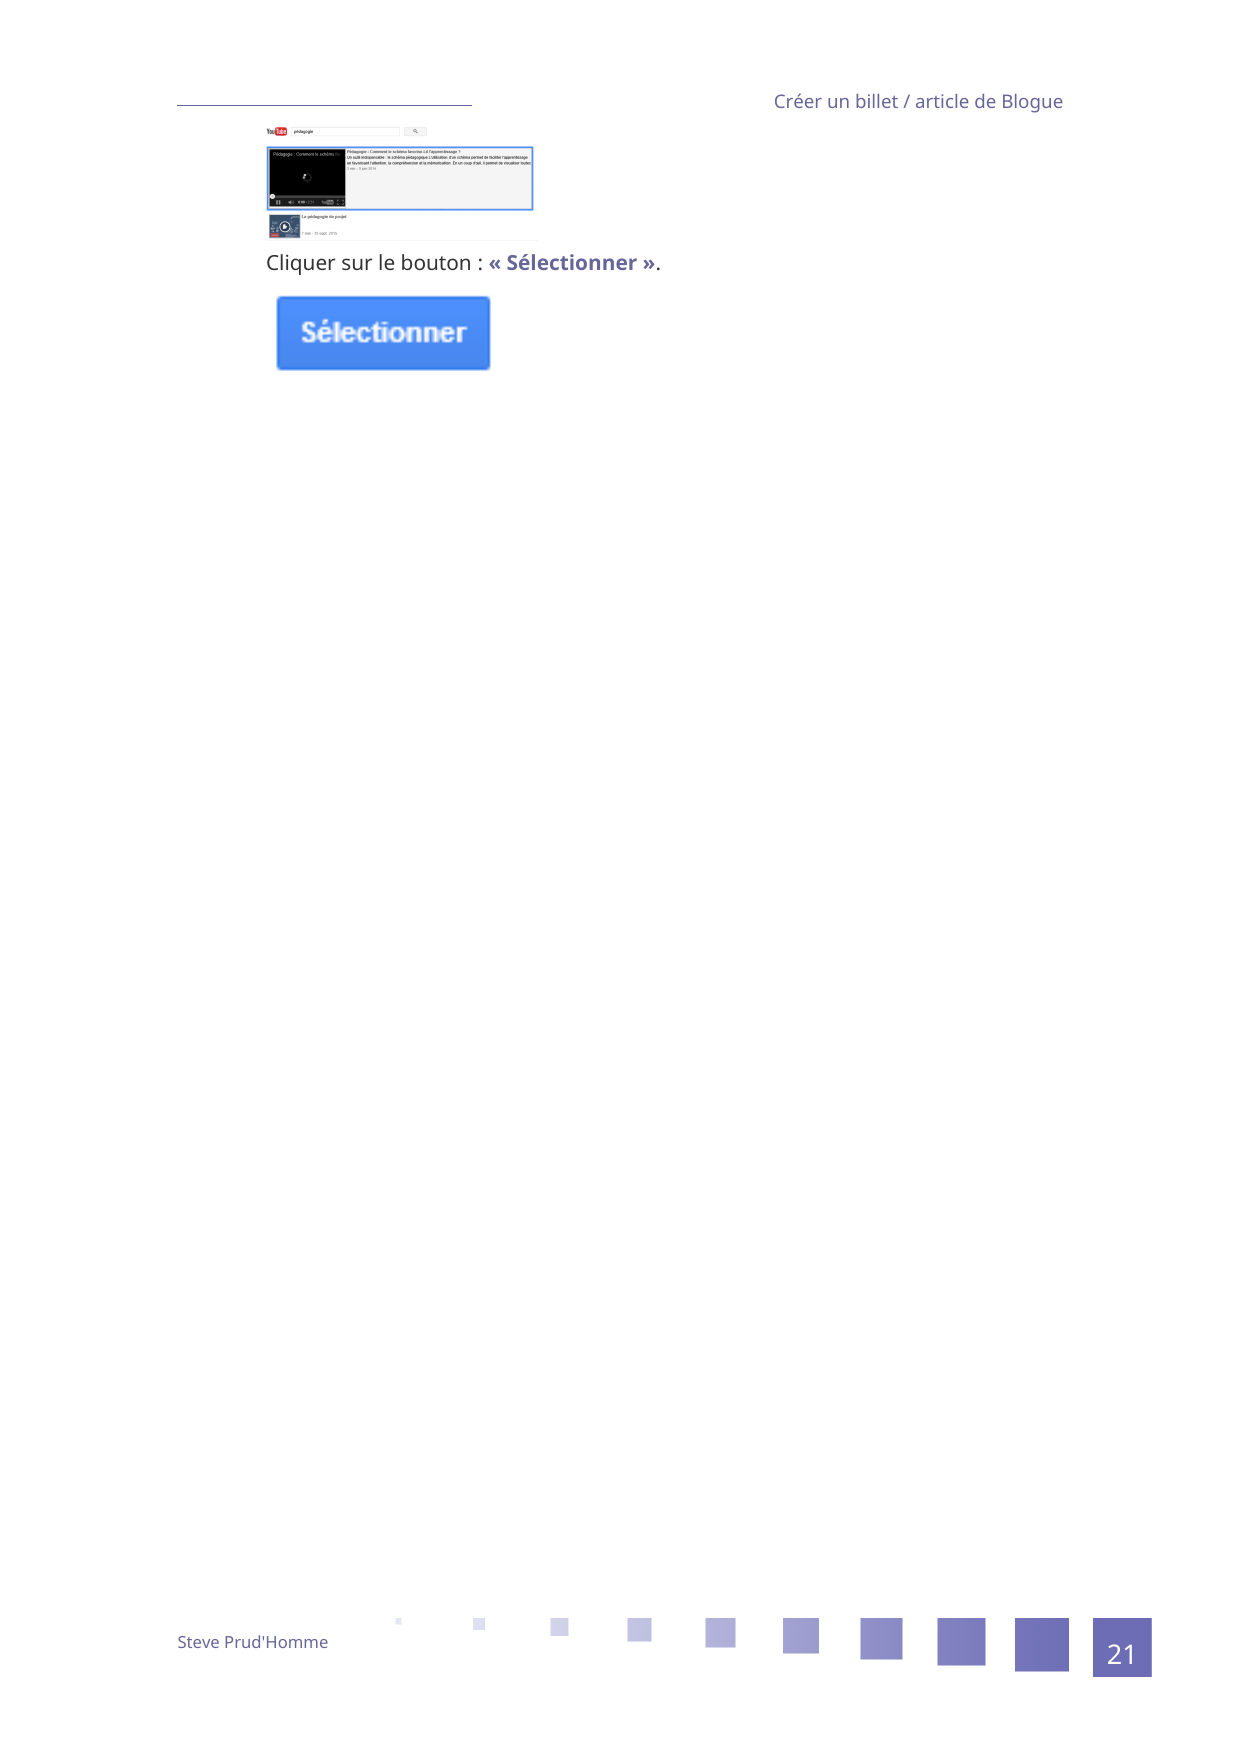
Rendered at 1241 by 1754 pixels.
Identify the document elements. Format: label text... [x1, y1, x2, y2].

picture [265, 282, 501, 381]
picture [265, 123, 538, 242]
text Cliquer sur le bouton : « Sélectionner ». [266, 248, 1152, 276]
picture [351, 1618, 1152, 1678]
